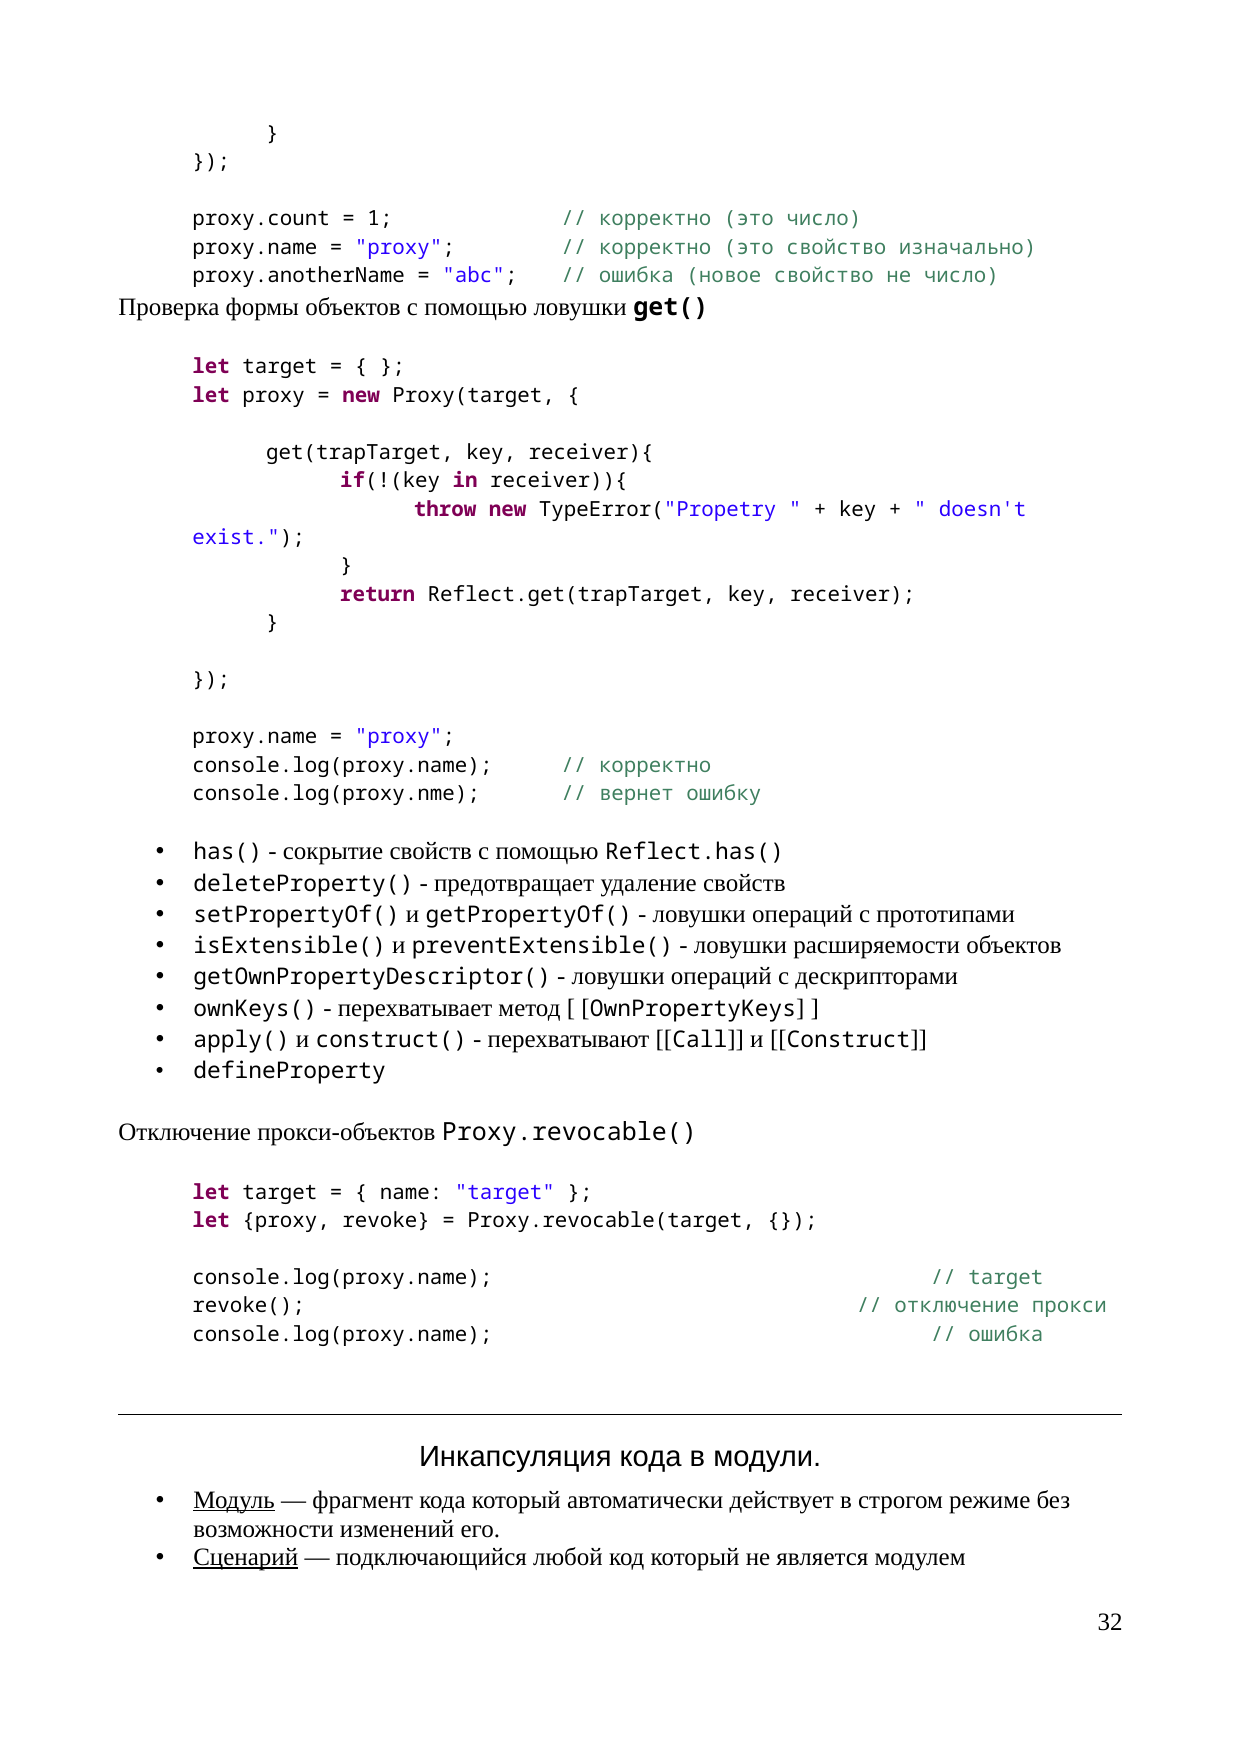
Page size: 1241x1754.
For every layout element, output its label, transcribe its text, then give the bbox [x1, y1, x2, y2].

text proxy.anotherName = "abc"; // ошибка (новое свойство не число) [192, 260, 1122, 289]
text let target = { }; [192, 352, 1122, 380]
text if(!(key in receiver)){ [192, 465, 1122, 494]
text get(trapTarget, key, receiver){ [192, 437, 1122, 465]
text } [192, 551, 1122, 579]
list defineProperty [156, 1054, 1122, 1085]
subtitle Инкапсуляция кода в модули. [118, 1439, 1122, 1472]
list isExtensible() и preventExtensible() - ловушки расширяемости объектов [156, 929, 1122, 960]
text throw new TypeError("Propetry " + key + " doesn't exist."); [192, 494, 1122, 551]
text let target = { name: "target" }; [192, 1177, 1122, 1205]
text } [192, 118, 1122, 147]
text console.log(proxy.name); // ошибка [192, 1319, 1122, 1347]
text let {proxy, revoke} = Proxy.revocable(target, {}); [192, 1205, 1122, 1234]
text proxy.name = "proxy"; [192, 721, 1122, 750]
text console.log(proxy.nme); // вернет ошибку [192, 778, 1122, 807]
list Модуль — фрагмент кода который автоматически действует в строгом режиме без возможности изменений его. [156, 1485, 1122, 1542]
text Проверка формы объектов с помощью ловушки get() [118, 289, 1122, 323]
text return Reflect.get(trapTarget, key, receiver); [192, 579, 1122, 607]
list getOwnPropertyDescriptor() - ловушки операций с дескрипторами [156, 960, 1122, 992]
list setPropertyOf() и getPropertyOf() - ловушки операций с прототипами [156, 898, 1122, 929]
text console.log(proxy.name); // корректно [192, 750, 1122, 778]
text revoke(); // отключение прокси [192, 1291, 1122, 1319]
list Сценарий — подключающийся любой код который не является модулем [156, 1542, 1122, 1571]
text } [192, 607, 1122, 636]
text let proxy = new Proxy(target, { [192, 380, 1122, 408]
text console.log(proxy.name); // target [192, 1262, 1122, 1291]
text proxy.count = 1; // корректно (это число) [192, 203, 1122, 232]
text }); [192, 147, 1122, 175]
text proxy.name = "proxy"; // корректно (это свойство изначально) [192, 232, 1122, 260]
list ownKeys() - перехватывает метод [ [OwnPropertyKeys] ] [156, 992, 1122, 1023]
list apply() и construct() - перехватывают [[Call]] и [[Construct]] [156, 1023, 1122, 1054]
list deleteProperty() - предотвращает удаление свойств [156, 867, 1122, 898]
list has() - сокрытие свойств с помощью Reflect.has() [156, 835, 1122, 867]
text }); [192, 664, 1122, 693]
text Отключение прокси-объектов Proxy.revocable() [118, 1114, 1122, 1148]
